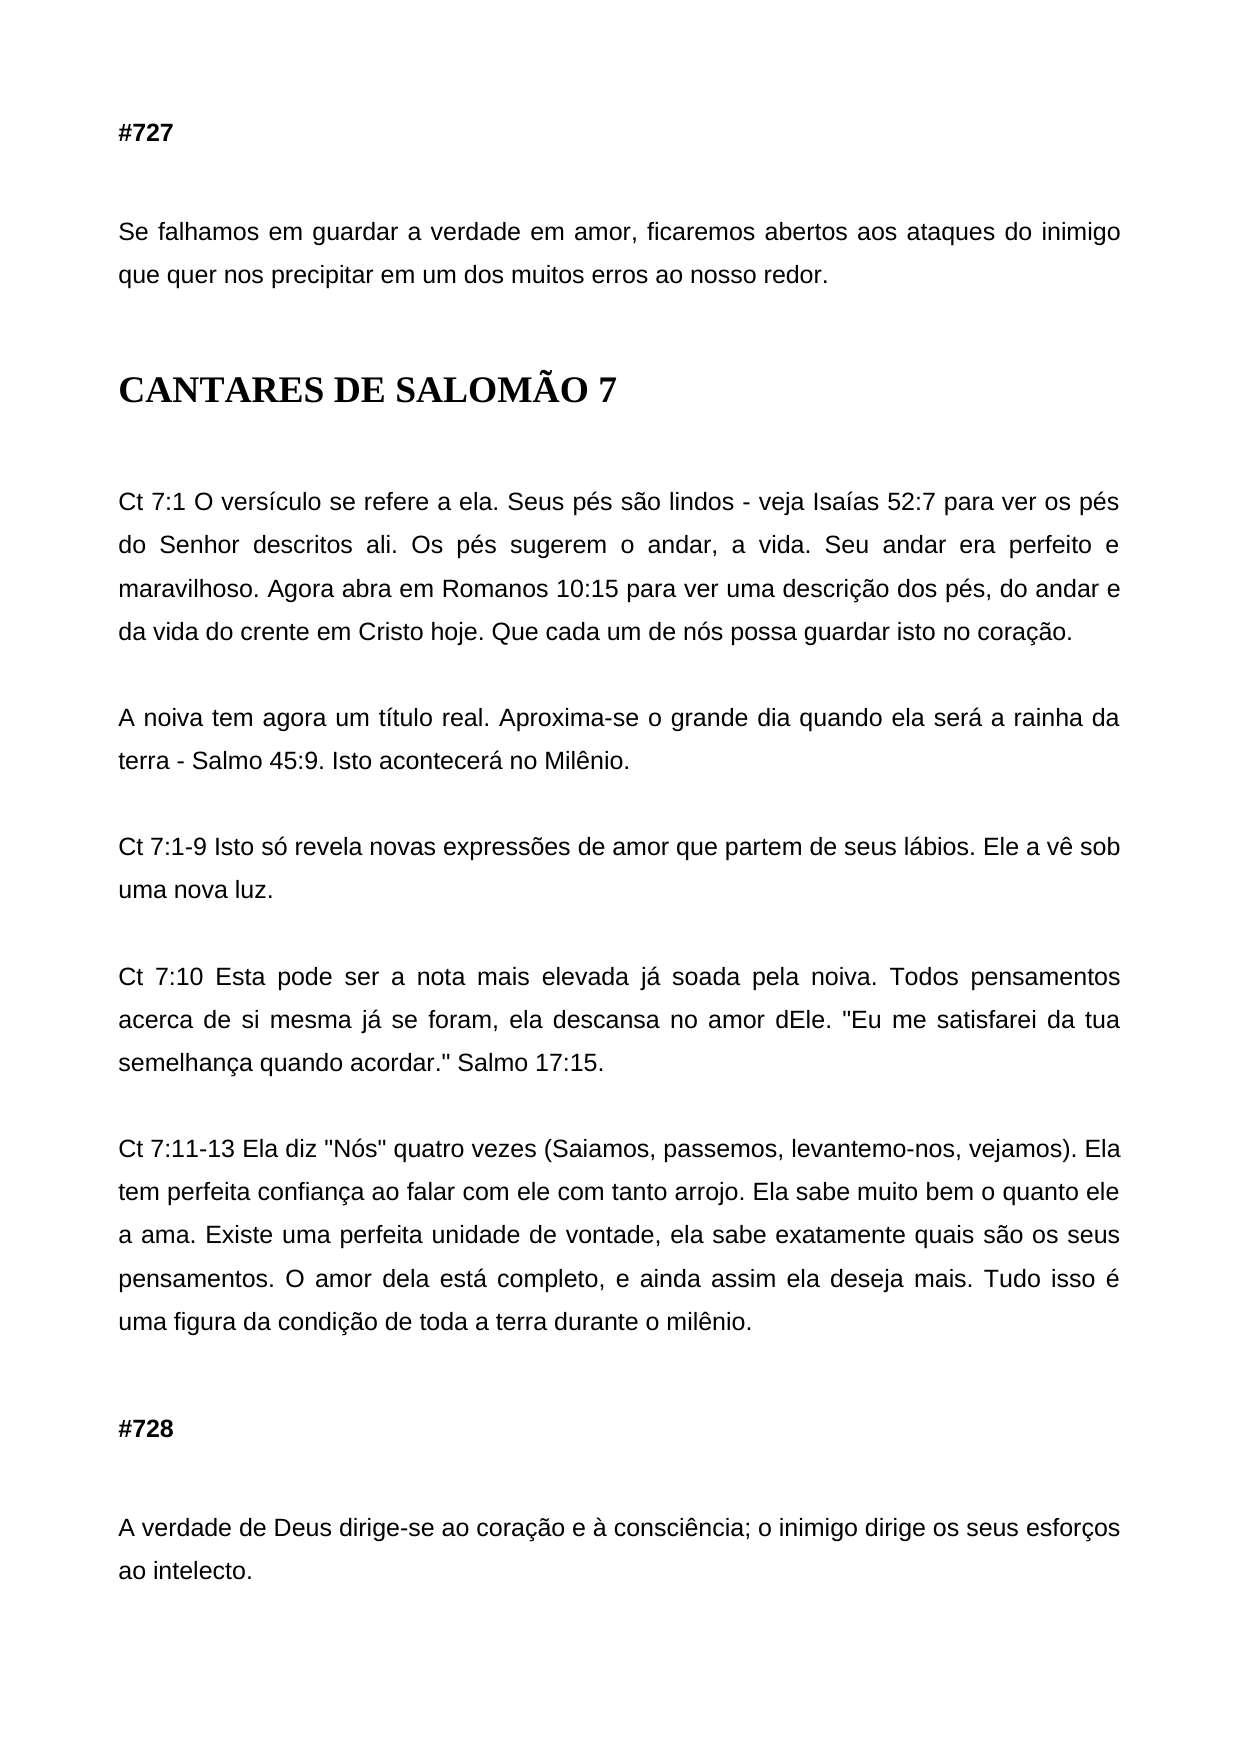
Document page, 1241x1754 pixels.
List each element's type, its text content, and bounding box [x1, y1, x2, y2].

text A verdade de Deus dirige-se ao coração e à consciência; o inimigo dirige os seus esforços ao intelecto. [118, 1513, 1122, 1584]
text Ct 7:1 O versículo se refere a ela. Seus pés são lindos - veja Isaías 52:7 para ver os pés do Senhor descritos ali. Os pés sugerem o andar, a vida. Seu andar era perfeito e maravilhoso. Agora abra em Romanos 10:15 para ver uma descrição dos pés, do andar e da vida do crente em Cristo hoje. Que cada um de nós possa guardar isto no coração. [118, 487, 1122, 646]
subtitle CANTARES DE SALOMÃO 7 [118, 367, 1122, 410]
text Se falhamos em guardar a verdade em amor, ficaremos abertos aos ataques do inimigo que quer nos precipitar em um dos muitos erros ao nosso redor. [118, 217, 1122, 289]
subtitle #727 [118, 118, 1122, 147]
text Ct 7:11-13 Ela diz "Nós" quatro vezes (Saiamos, passemos, levantemo-nos, vejamos). Ela tem perfeita confiança ao falar com ele com tanto arrojo. Ela sabe muito bem o quanto ele a ama. Existe uma perfeita unidade de vontade, ela sabe exatamente quais são os seus pensamentos. O amor dela está completo, e ainda assim ela deseja mais. Tudo isso é uma figura da condição de toda a terra durante o milênio. [118, 1134, 1122, 1336]
text A noiva tem agora um título real. Aproxima-se o grande dia quando ela será a rainha da terra - Salmo 45:9. Isto acontecerá no Milênio. [118, 703, 1122, 775]
text Ct 7:1-9 Isto só revela novas expressões de amor que partem de seus lábios. Ele a vê sob uma nova luz. [118, 832, 1122, 904]
subtitle #728 [118, 1414, 1122, 1443]
text Ct 7:10 Esta pode ser a nota mais elevada já soada pela noiva. Todos pensamentos acerca de si mesma já se foram, ela descansa no amor dEle. "Eu me satisfarei da tua semelhança quando acordar." Salmo 17:15. [118, 962, 1122, 1077]
